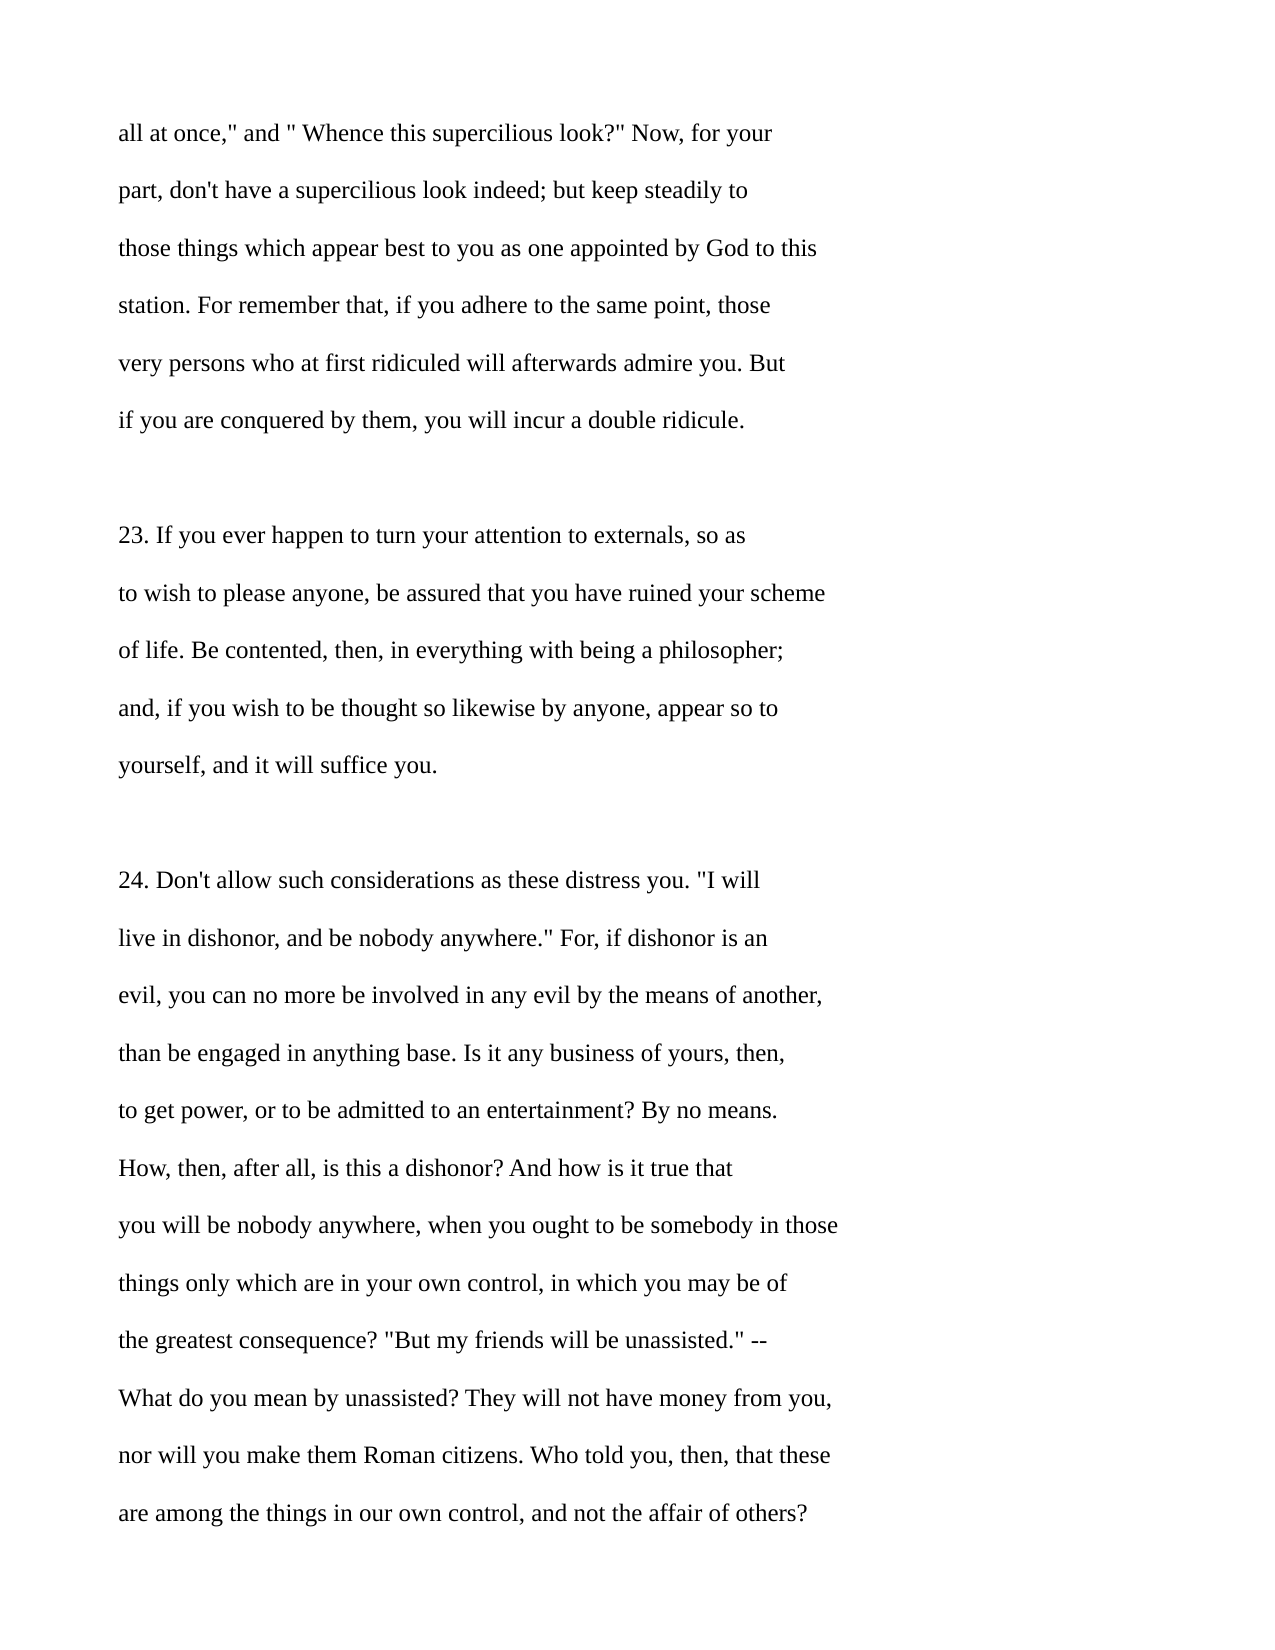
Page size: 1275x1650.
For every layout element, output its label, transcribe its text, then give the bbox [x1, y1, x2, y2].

text What do you mean by unassisted? They will not have money from you, [118, 1383, 1157, 1412]
text live in dishonor, and be nobody anywhere." For, if dishonor is an [118, 923, 1157, 952]
text to get power, or to be admitted to an entertainment? By no means. [118, 1096, 1157, 1124]
text if you are conquered by them, you will incur a double ridicule. [118, 406, 1157, 434]
text yourself, and it will suffice you. [118, 751, 1157, 779]
text you will be nobody anywhere, when you ought to be somebody in those [118, 1211, 1157, 1239]
text of life. Be contented, then, in everything with being a philosopher; [118, 636, 1157, 664]
text 23. If you ever happen to turn your attention to externals, so as [118, 521, 1157, 549]
text part, don't have a supercilious look indeed; but keep steadily to [118, 176, 1157, 204]
text nor will you make them Roman citizens. Who told you, then, that these [118, 1441, 1157, 1469]
text station. For remember that, if you adhere to the same point, those [118, 291, 1157, 319]
text evil, you can no more be involved in any evil by the means of another, [118, 981, 1157, 1009]
text all at once," and " Whence this supercilious look?" Now, for your [118, 118, 1157, 147]
text are among the things in our own control, and not the affair of others? [118, 1498, 1157, 1527]
text to wish to please anyone, be assured that you have ruined your scheme [118, 578, 1157, 607]
text the greatest consequence? "But my friends will be unassisted." -- [118, 1326, 1157, 1354]
text How, then, after all, is this a dishonor? And how is it true that [118, 1153, 1157, 1182]
text than be engaged in anything base. Is it any business of yours, then, [118, 1038, 1157, 1067]
text things only which are in your own control, in which you may be of [118, 1268, 1157, 1297]
text very persons who at first ridiculed will afterwards admire you. But [118, 348, 1157, 377]
text and, if you wish to be thought so likewise by anyone, appear so to [118, 693, 1157, 722]
text those things which appear best to you as one appointed by God to this [118, 233, 1157, 262]
text 24. Don't allow such considerations as these distress you. "I will [118, 866, 1157, 894]
